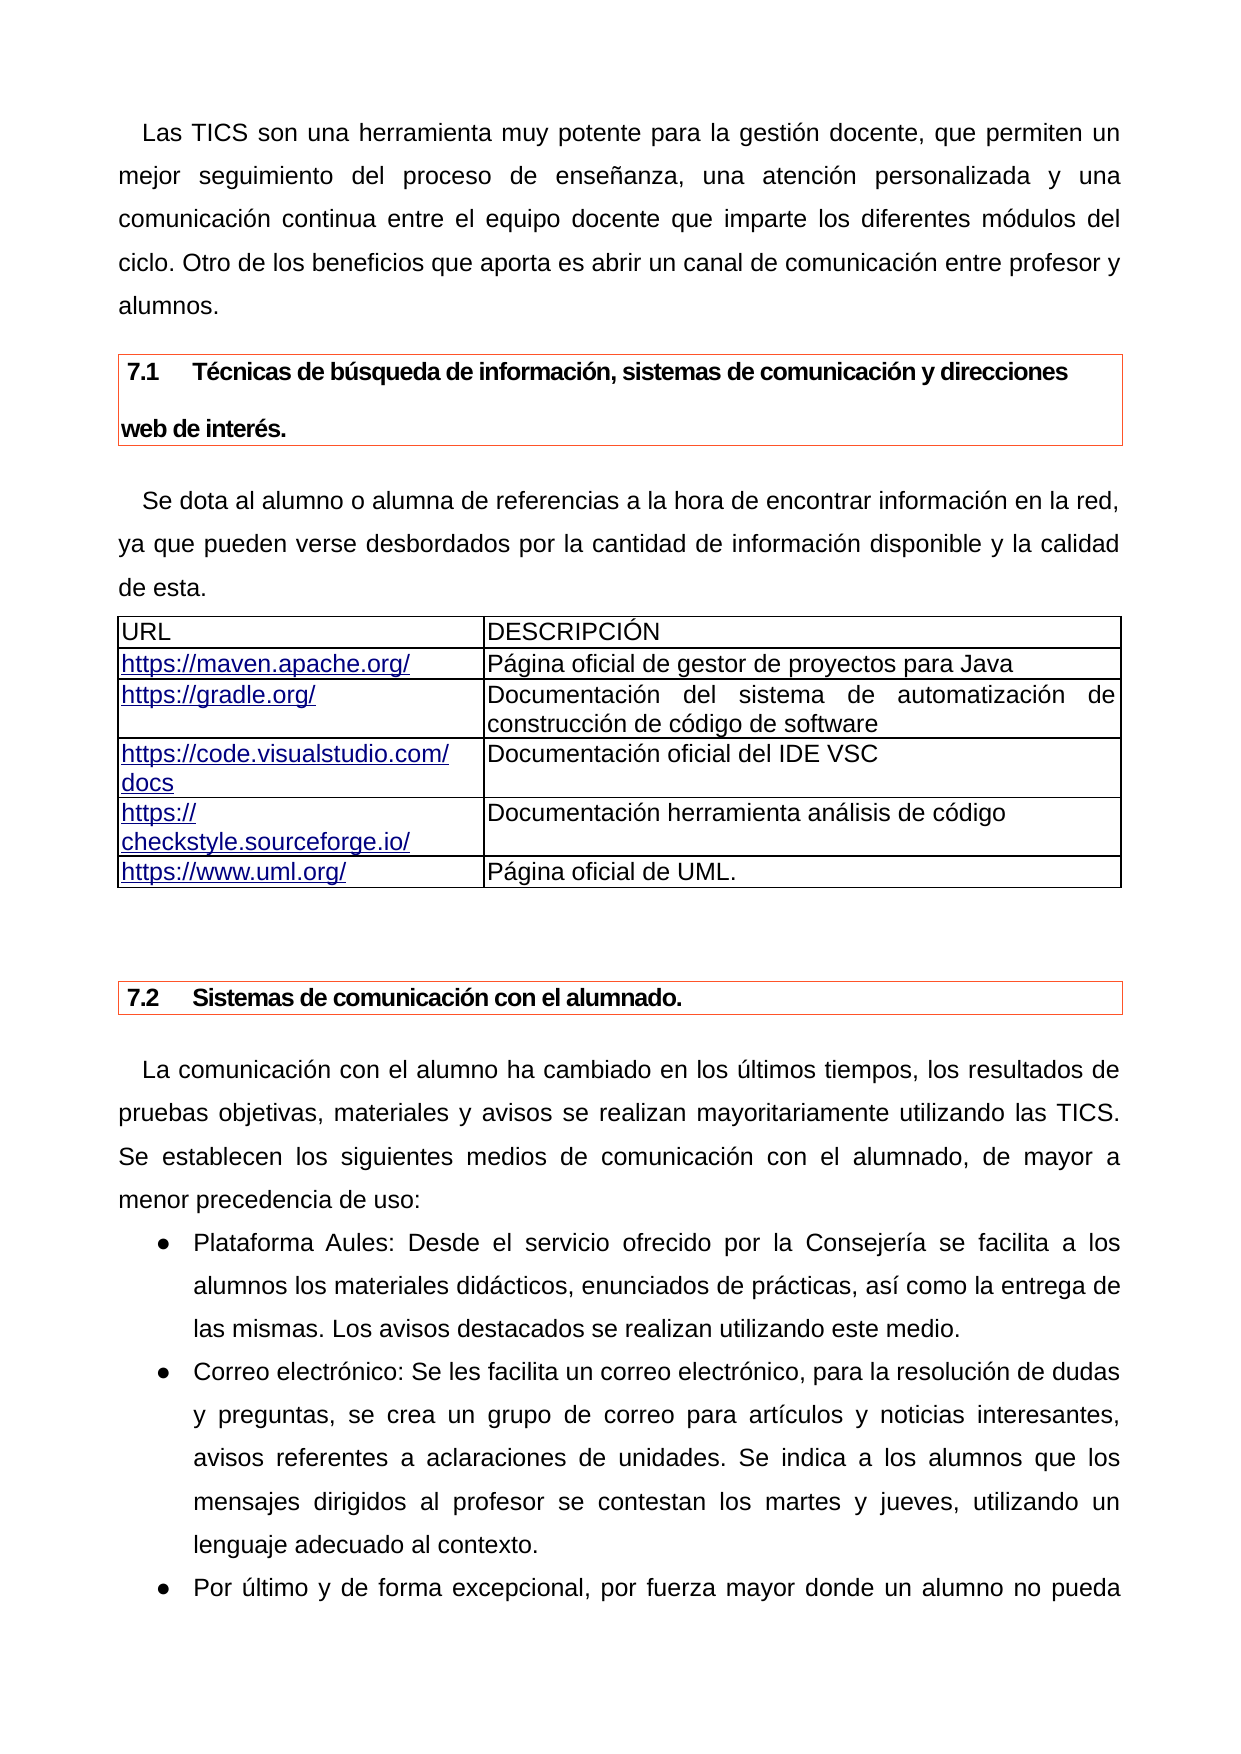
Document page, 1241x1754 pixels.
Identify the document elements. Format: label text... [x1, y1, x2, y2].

table_header URL [119, 617, 483, 647]
table_cell https://checkstyle.sourceforge.io/ [119, 798, 483, 855]
table_cell Documentación herramienta análisis de código [485, 798, 1120, 855]
table_cell Documentación oficial del IDE VSC [485, 739, 1120, 796]
list Por último y de forma excepcional, por fuerza mayor donde un alumno no pueda [156, 1573, 1122, 1601]
list Plataforma Aules: Desde el servicio ofrecido por la Consejería se facilita a los alumnos los materiales didácticos, enunciados de prácticas, así como la entrega de las mismas. Los avisos destacados se realizan utilizando este medio. [156, 1228, 1122, 1343]
table_cell https://maven.apache.org/ [119, 649, 483, 678]
text Las TICS son una herramienta muy potente para la gestión docente, que permiten un mejor seguimiento del proceso de enseñanza, una atención personalizada y una comunicación continua entre el equipo docente que imparte los diferentes módulos del ciclo. Otro de los beneficios que aporta es abrir un canal de comunicación entre profesor y alumnos. [118, 118, 1122, 319]
table_cell https://gradle.org/ [119, 680, 483, 737]
subtitle Técnicas de búsqueda de información, sistemas de comunicación y direcciones web de interés. [119, 355, 1122, 445]
table_cell Documentación del sistema de automatización de construcción de código de software [485, 680, 1120, 737]
text Se dota al alumno o alumna de referencias a la hora de encontrar información en la red, ya que pueden verse desbordados por la cantidad de información disponible y la calidad de esta. [118, 486, 1122, 601]
list Correo electrónico: Se les facilita un correo electrónico, para la resolución de dudas y preguntas, se crea un grupo de correo para artículos y noticias interesantes, avisos referentes a aclaraciones de unidades. Se indica a los alumnos que los mensajes dirigidos al profesor se contestan los martes y jueves, utilizando un lenguaje adecuado al contexto. [156, 1357, 1122, 1558]
table_header DESCRIPCIÓN [485, 617, 1120, 647]
table_cell https://code.visualstudio.com/docs [119, 739, 483, 796]
subtitle Sistemas de comunicación con el alumnado. [119, 982, 1122, 1014]
table_cell Página oficial de gestor de proyectos para Java [485, 649, 1120, 678]
table_cell Página oficial de UML. [485, 857, 1120, 887]
table_cell https://www.uml.org/ [119, 857, 483, 887]
text La comunicación con el alumno ha cambiado en los últimos tiempos, los resultados de pruebas objetivas, materiales y avisos se realizan mayoritariamente utilizando las TICS. Se establecen los siguientes medios de comunicación con el alumnado, de mayor a menor precedencia de uso: [118, 1055, 1122, 1213]
